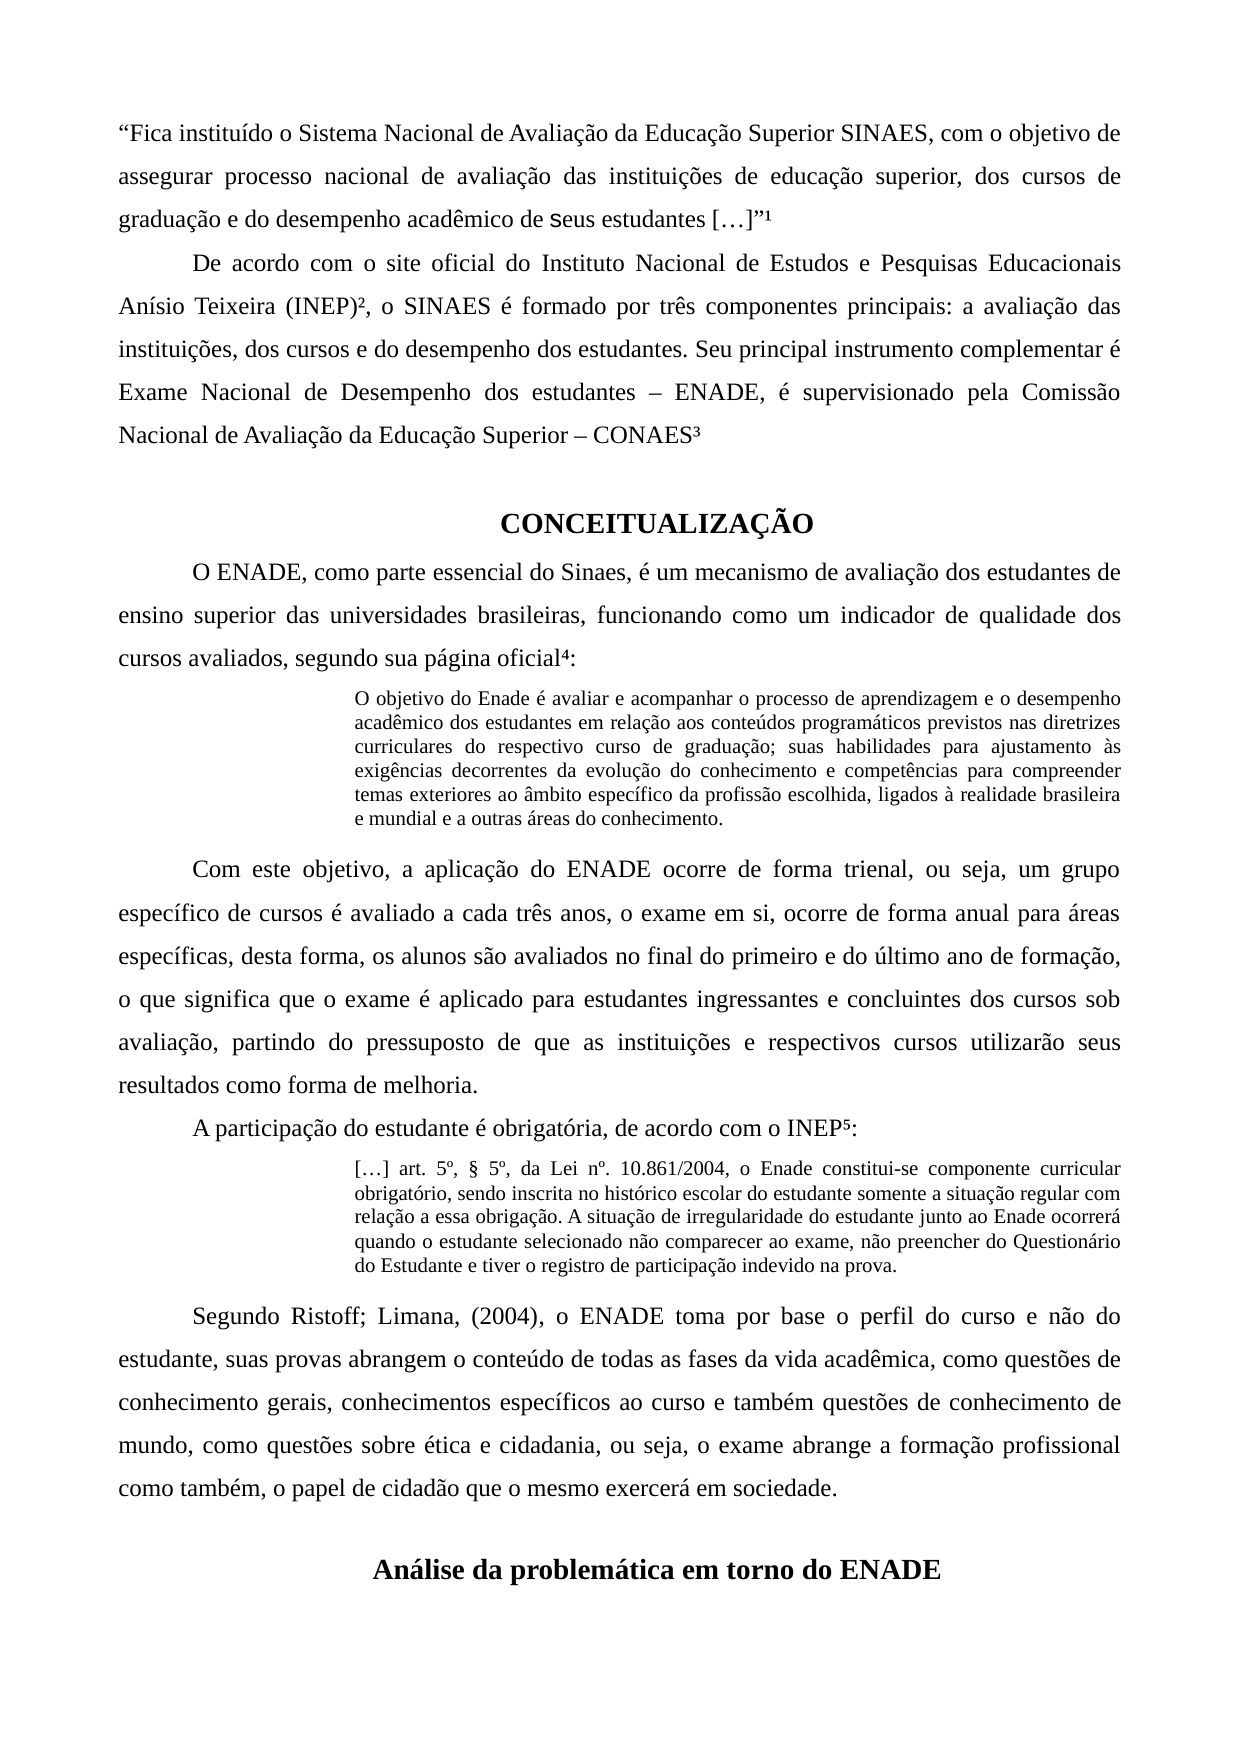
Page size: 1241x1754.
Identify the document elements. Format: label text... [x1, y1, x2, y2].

text Análise da problemática em torno do ENADE [118, 1552, 1122, 1586]
text Com este objetivo, a aplicação do ENADE ocorre de forma trienal, ou seja, um grupo específico de cursos é avaliado a cada três anos, o exame em si, ocorre de forma anual para áreas específicas, desta forma, os alunos são avaliados no final do primeiro e do último ano de formação, o que significa que o exame é aplicado para estudantes ingressantes e concluintes dos cursos sob avaliação, partindo do pressuposto de que as instituições e respectivos cursos utilizarão seus resultados como forma de melhoria. [118, 854, 1122, 1099]
text O objetivo do Enade é avaliar e acompanhar o processo de aprendizagem e o desempenho acadêmico dos estudantes em relação aos conteúdos programáticos previstos nas diretrizes curriculares do respectivo curso de graduação; suas habilidades para ajustamento às exigências decorrentes da evolução do conhecimento e competências para compreender temas exteriores ao âmbito específico da profissão escolhida, ligados à realidade brasileira e mundial e a outras áreas do conhecimento. [354, 686, 1122, 830]
text “Fica instituído o Sistema Nacional de Avaliação da Educação Superior SINAES, com o objetivo de assegurar processo nacional de avaliação das instituições de educação superior, dos cursos de graduação e do desempenho acadêmico de seus estudantes […]”¹ [118, 118, 1122, 233]
text De acordo com o site oficial do Instituto Nacional de Estudos e Pesquisas Educacionais Anísio Teixeira (INEP)², o SINAES é formado por três componentes principais: a avaliação das instituições, dos cursos e do desempenho dos estudantes. Seu principal instrumento complementar é Exame Nacional de Desempenho dos estudantes – ENADE, é supervisionado pela Comissão Nacional de Avaliação da Educação Superior – CONAES³ [118, 248, 1122, 449]
text A participação do estudante é obrigatória, de acordo com o INEP⁵: [118, 1113, 1122, 1142]
text […] art. 5º, § 5º, da Lei nº. 10.861/2004, o Enade constitui-se componente curricular obrigatório, sendo inscrita no histórico escolar do estudante somente a situação regular com relação a essa obrigação. A situação de irregularidade do estudante junto ao Enade ocorrerá quando o estudante selecionado não comparecer ao exame, não preencher do Questionário do Estudante e tiver o registro de participação indevido na prova. [354, 1156, 1122, 1277]
text Segundo Ristoff; Limana, (2004), o ENADE toma por base o perfil do curso e não do estudante, suas provas abrangem o conteúdo de todas as fases da vida acadêmica, como questões de conhecimento gerais, conhecimentos específicos ao curso e também questões de conhecimento de mundo, como questões sobre ética e cidadania, ou seja, o exame abrange a formação profissional como também, o papel de cidadão que o mesmo exercerá em sociedade. [118, 1301, 1122, 1502]
text CONCEITUALIZAÇÃO [118, 506, 1122, 540]
text O ENADE, como parte essencial do Sinaes, é um mecanismo de avaliação dos estudantes de ensino superior das universidades brasileiras, funcionando como um indicador de qualidade dos cursos avaliados, segundo sua página oficial⁴: [118, 557, 1122, 672]
